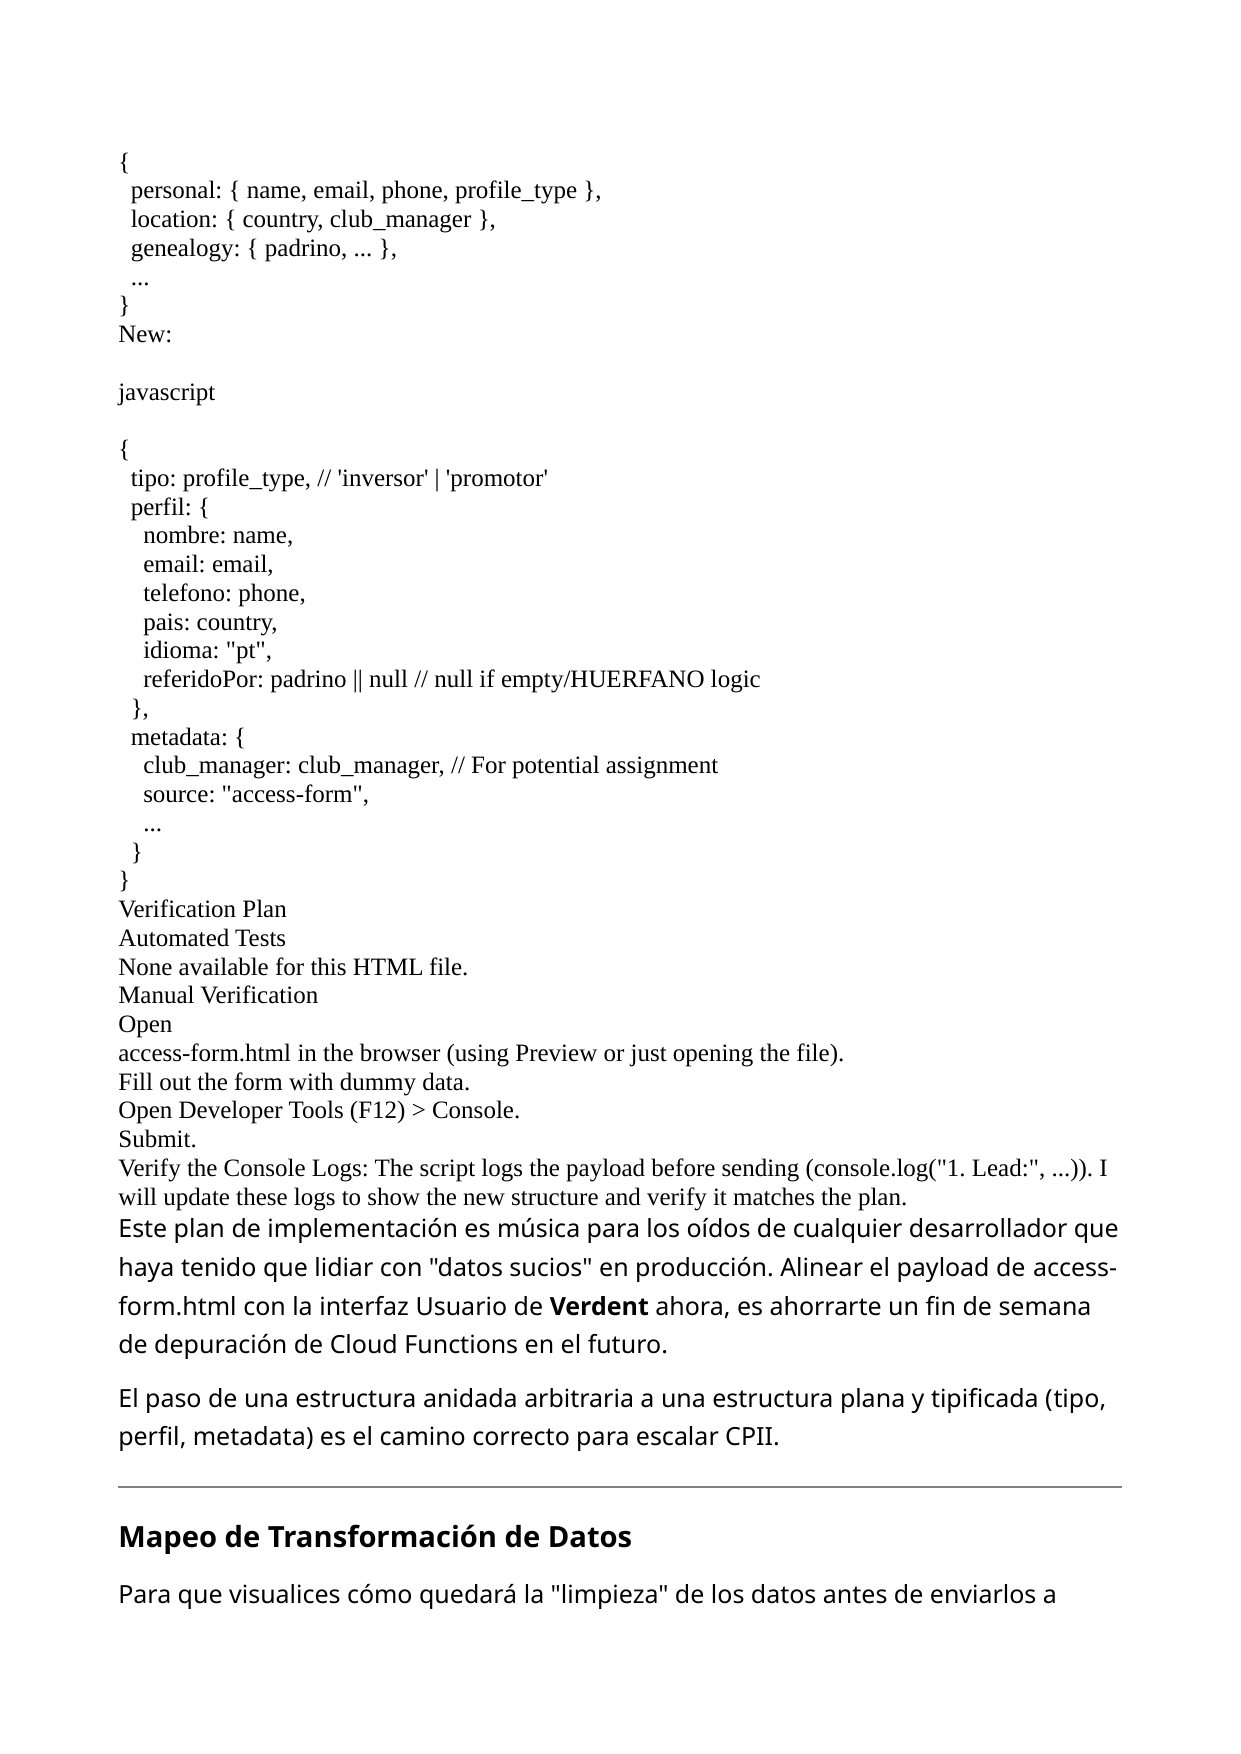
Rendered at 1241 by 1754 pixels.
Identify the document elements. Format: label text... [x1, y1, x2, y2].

table_cell { personal: { name, email, phone, profile_type }, location: { country, club_manager }, genealogy: { padrino, ... }, ... } New: javascript { tipo: profile_type, // 'inversor' | 'promotor' perfil: { nombre: name, email: email, telefono: phone, pais: country, idioma: "pt", referidoPor: padrino || null // null if empty/HUERFANO logic }, metadata: { club_manager: club_manager, // For potential assignment source: "access-form", ... } } Verification Plan Automated Tests None available for this HTML file. Manual Verification Open access-form.html in the browser (using Preview or just opening the file). Fill out the form with dummy data. Open Developer Tools (F12) > Console. Submit. Verify the Console Logs: The script logs the payload before sending (console.log("1. Lead:", ...)). I will update these logs to show the new structure and verify it matches the plan. [118, 118, 1122, 1211]
table_cell Este plan de implementación es música para los oídos de cualquier desarrollador que haya tenido que lidiar con "datos sucios" en producción. Alinear el payload de access-form.html con la interfaz Usuario de Verdent ahora, es ahorrarte un fin de semana de depuración de Cloud Functions en el futuro. El paso de una estructura anidada arbitraria a una estructura plana y tipificada (tipo, perfil, metadata) es el camino correcto para escalar CPII. Mapeo de Transformación de Datos Para que visualices cómo quedará la "limpieza" de los datos antes de enviarlos a Firestore, aquí tienes el desglose del mapeo: Campo OriginalCampo Nuevo (Verdent)Ubicación FinalNotaspersonal.namenombreperfil.nombrepersonal.emailemailperfil.emailpersonal.phonetelefonoperfil.telefonolocation.countrypaisperfil.paisgenealogy.padrinoreferidoPorperfil.referidoPorManejar null para huérfanos.profile_typetipoRaíz del objeto'inversor' o 'promotor'.location.club_managerclub_managermetadataPara asignación posterior.(Nuevo)idiomaperfil.idiomaHardcoded a 'pt'. Implementación Sugerida en el Script Dentro de tu submit handler en access-form.html, la construcción del objeto debería verse similar a esto para cumplir con tu plan: JavaScript // Dentro del evento submit del formulario const formData = new FormData(accessForm); const rawData = Object.fromEntries(formData.entries()); const leadPayload = { tipo: rawData.profile_type || 'inversor', // Default por seguridad perfil: { nombre: rawData.name, email: rawData.email, telefono: rawData.phone, pais: rawData.country, idioma: "pt", referidoPor: rawData.padrino || null }, metadata: { club_manager: rawData.club_manager, source: "access-form", createdAt: new Date().toISOString() } }; console.log("1. Lead Payload Refactorizado:", leadPayload); // Aquí procedes con el db.collection('leads').add(leadPayload)... Puntos de Atención (Review Required) Lógica de Huérfanos: Asegúrate de que el campo referidoPor sea verdaderamente null (y no una cadena vacía "") si no hay padrino. Firestore trata de forma distinta los campos vacíos de los nulos en las consultas. Consistencia de Tipos: Si profile_type viene de un <select>, asegúrate de que los value del HTML coincidan exactamente con los strings esperados por la interfaz Usuario (inversor/promotor). Cloud Functions: Como bien mencionas, si tienes un trigger onCreate en la colección de leads, este se romperá si espera la estructura antigua. Mi recomendación es que actualices la función antes de desplegar este cambio en el frontend. Verificación Manual Cuando hagas el test en la consola (F12), fíjate especialmente en la estructura de los objetos anidados. Si ves algo como perfil: [object Object], asegúrate de usar console.log("Lead:", JSON.stringify(leadPayload, null, 2)) para inspeccionar la jerarquía completa. ¿Quieres que te ayude a redactar el pequeño snippet de validación para asegurar que ningún campo obligatorio de perfil se vaya vacío antes de hacer el fetch? [118, 1488, 1122, 1610]
table_cell Este plan de implementación es música para los oídos de cualquier desarrollador que haya tenido que lidiar con "datos sucios" en producción. Alinear el payload de access-form.html con la interfaz Usuario de Verdent ahora, es ahorrarte un fin de semana de depuración de Cloud Functions en el futuro. El paso de una estructura anidada arbitraria a una estructura plana y tipificada (tipo, perfil, metadata) es el camino correcto para escalar CPII. Mapeo de Transformación de Datos Para que visualices cómo quedará la "limpieza" de los datos antes de enviarlos a Firestore, aquí tienes el desglose del mapeo: Campo OriginalCampo Nuevo (Verdent)Ubicación FinalNotaspersonal.namenombreperfil.nombrepersonal.emailemailperfil.emailpersonal.phonetelefonoperfil.telefonolocation.countrypaisperfil.paisgenealogy.padrinoreferidoPorperfil.referidoPorManejar null para huérfanos.profile_typetipoRaíz del objeto'inversor' o 'promotor'.location.club_managerclub_managermetadataPara asignación posterior.(Nuevo)idiomaperfil.idiomaHardcoded a 'pt'. Implementación Sugerida en el Script Dentro de tu submit handler en access-form.html, la construcción del objeto debería verse similar a esto para cumplir con tu plan: JavaScript // Dentro del evento submit del formulario const formData = new FormData(accessForm); const rawData = Object.fromEntries(formData.entries()); const leadPayload = { tipo: rawData.profile_type || 'inversor', // Default por seguridad perfil: { nombre: rawData.name, email: rawData.email, telefono: rawData.phone, pais: rawData.country, idioma: "pt", referidoPor: rawData.padrino || null }, metadata: { club_manager: rawData.club_manager, source: "access-form", createdAt: new Date().toISOString() } }; console.log("1. Lead Payload Refactorizado:", leadPayload); // Aquí procedes con el db.collection('leads').add(leadPayload)... Puntos de Atención (Review Required) Lógica de Huérfanos: Asegúrate de que el campo referidoPor sea verdaderamente null (y no una cadena vacía "") si no hay padrino. Firestore trata de forma distinta los campos vacíos de los nulos en las consultas. Consistencia de Tipos: Si profile_type viene de un <select>, asegúrate de que los value del HTML coincidan exactamente con los strings esperados por la interfaz Usuario (inversor/promotor). Cloud Functions: Como bien mencionas, si tienes un trigger onCreate en la colección de leads, este se romperá si espera la estructura antigua. Mi recomendación es que actualices la función antes de desplegar este cambio en el frontend. Verificación Manual Cuando hagas el test en la consola (F12), fíjate especialmente en la estructura de los objetos anidados. Si ves algo como perfil: [object Object], asegúrate de usar console.log("Lead:", JSON.stringify(leadPayload, null, 2)) para inspeccionar la jerarquía completa. ¿Quieres que te ayude a redactar el pequeño snippet de validación para asegurar que ningún campo obligatorio de perfil se vaya vacío antes de hacer el fetch? [118, 1211, 1122, 1486]
